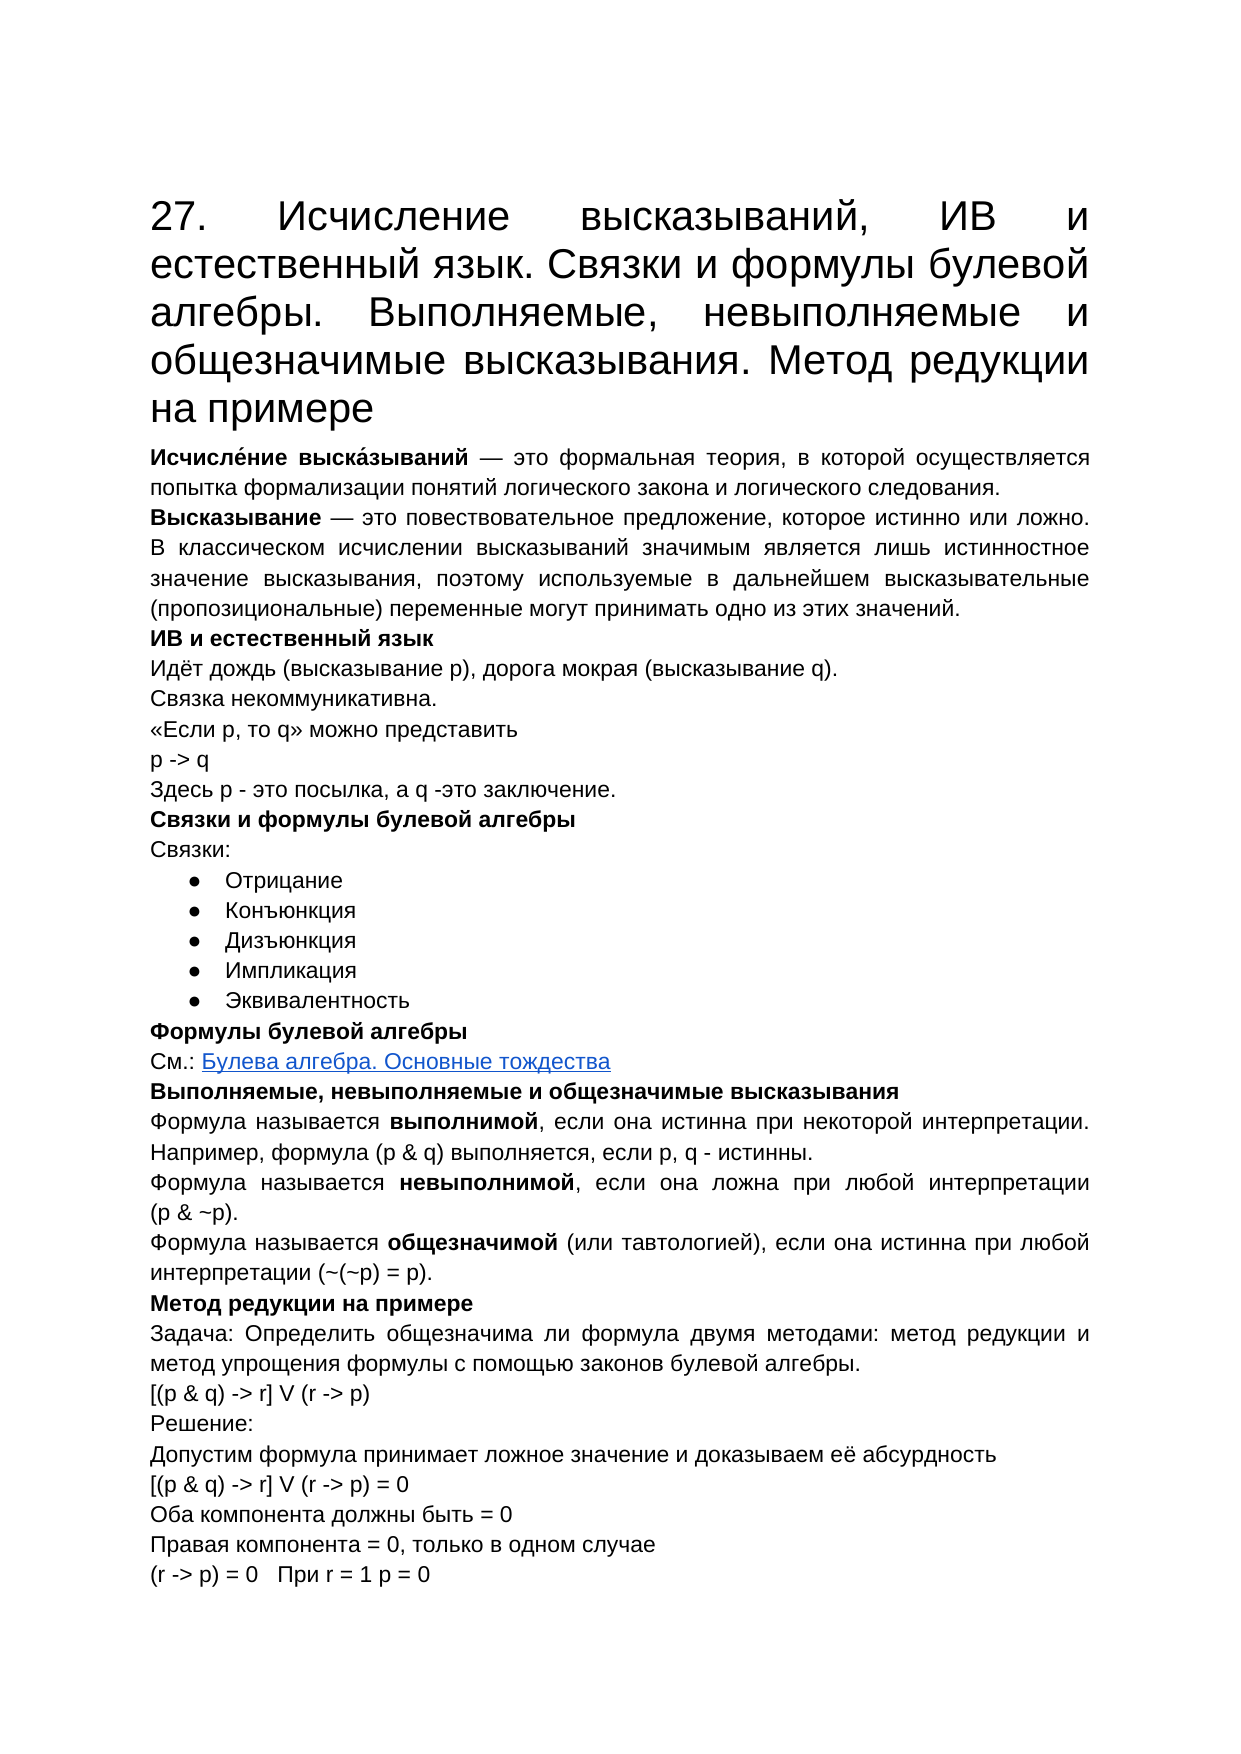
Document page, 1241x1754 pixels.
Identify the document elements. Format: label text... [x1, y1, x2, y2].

text [(p & q) -> r] V (r -> p) [150, 1380, 1090, 1407]
text Формула называется общезначимой (или тавтологией), если она истинна при любой интерпретации (~(~p) = p). [150, 1229, 1090, 1286]
text Формулы булевой алгебры [150, 1018, 1090, 1044]
list Дизъюнкция [187, 927, 1090, 953]
text Оба компонента должны быть = 0 [150, 1501, 1090, 1527]
text Формула называется выполнимой, если она истинна при некоторой интерпретации. Например, формула (p & q) выполняется, если p, q - истинны. [150, 1108, 1090, 1165]
list Эквивалентность [187, 987, 1090, 1014]
text ИВ и естественный язык [150, 625, 1090, 651]
list Конъюнкция [187, 897, 1090, 923]
text p -> q [150, 746, 1090, 772]
text Формула называется невыполнимой, если она ложна при любой интерпретации (p & ~p). [150, 1169, 1090, 1225]
text Допустим формула принимает ложное значение и доказываем её абсурдность [150, 1441, 1090, 1467]
list Импликация [187, 957, 1090, 984]
text Выполняемые, невыполняемые и общезначимые высказывания [150, 1078, 1090, 1104]
text Связка некоммуникативна. [150, 685, 1090, 712]
text Метод редукции на примере [150, 1289, 1090, 1316]
text Связки и формулы булевой алгебры [150, 806, 1090, 833]
text «Если р, то q» можно представить [150, 716, 1090, 742]
text Исчисле́ние выска́зываний — это формальная теория, в которой осуществляется попытка формализации понятий логического закона и логического следования. [150, 444, 1090, 500]
text (r -> p) = 0 При r = 1 p = 0 [150, 1561, 1090, 1588]
subtitle 27. Исчисление высказываний, ИВ и естественный язык. Связки и формулы булевой алгебры. Выполняемые, невыполняемые и общезначимые высказывания. Метод редукции на примере [150, 192, 1090, 431]
text Задача: Определить общезначима ли формула двумя методами: метод редукции и метод упрощения формулы с помощью законов булевой алгебры. [150, 1320, 1090, 1376]
text Здесь р - это посылка, а q -это заключение. [150, 776, 1090, 802]
text См.: Булева алгебра. Основные тождества [150, 1048, 1090, 1074]
text Правая компонента = 0, только в одном случае [150, 1531, 1090, 1558]
text Решение: [150, 1410, 1090, 1437]
text Высказывание — это повествовательное предложение, которое истинно или ложно. В классическом исчислении высказываний значимым является лишь истинностное значение высказывания, поэтому используемые в дальнейшем высказывательные (пропозициональные) переменные могут принимать одно из этих значений. [150, 504, 1090, 621]
text [(p & q) -> r] V (r -> p) = 0 [150, 1471, 1090, 1497]
list Отрицание [187, 867, 1090, 893]
text Идёт дождь (высказывание р), дорога мокрая (высказывание q). [150, 655, 1090, 682]
text Связки: [150, 836, 1090, 863]
